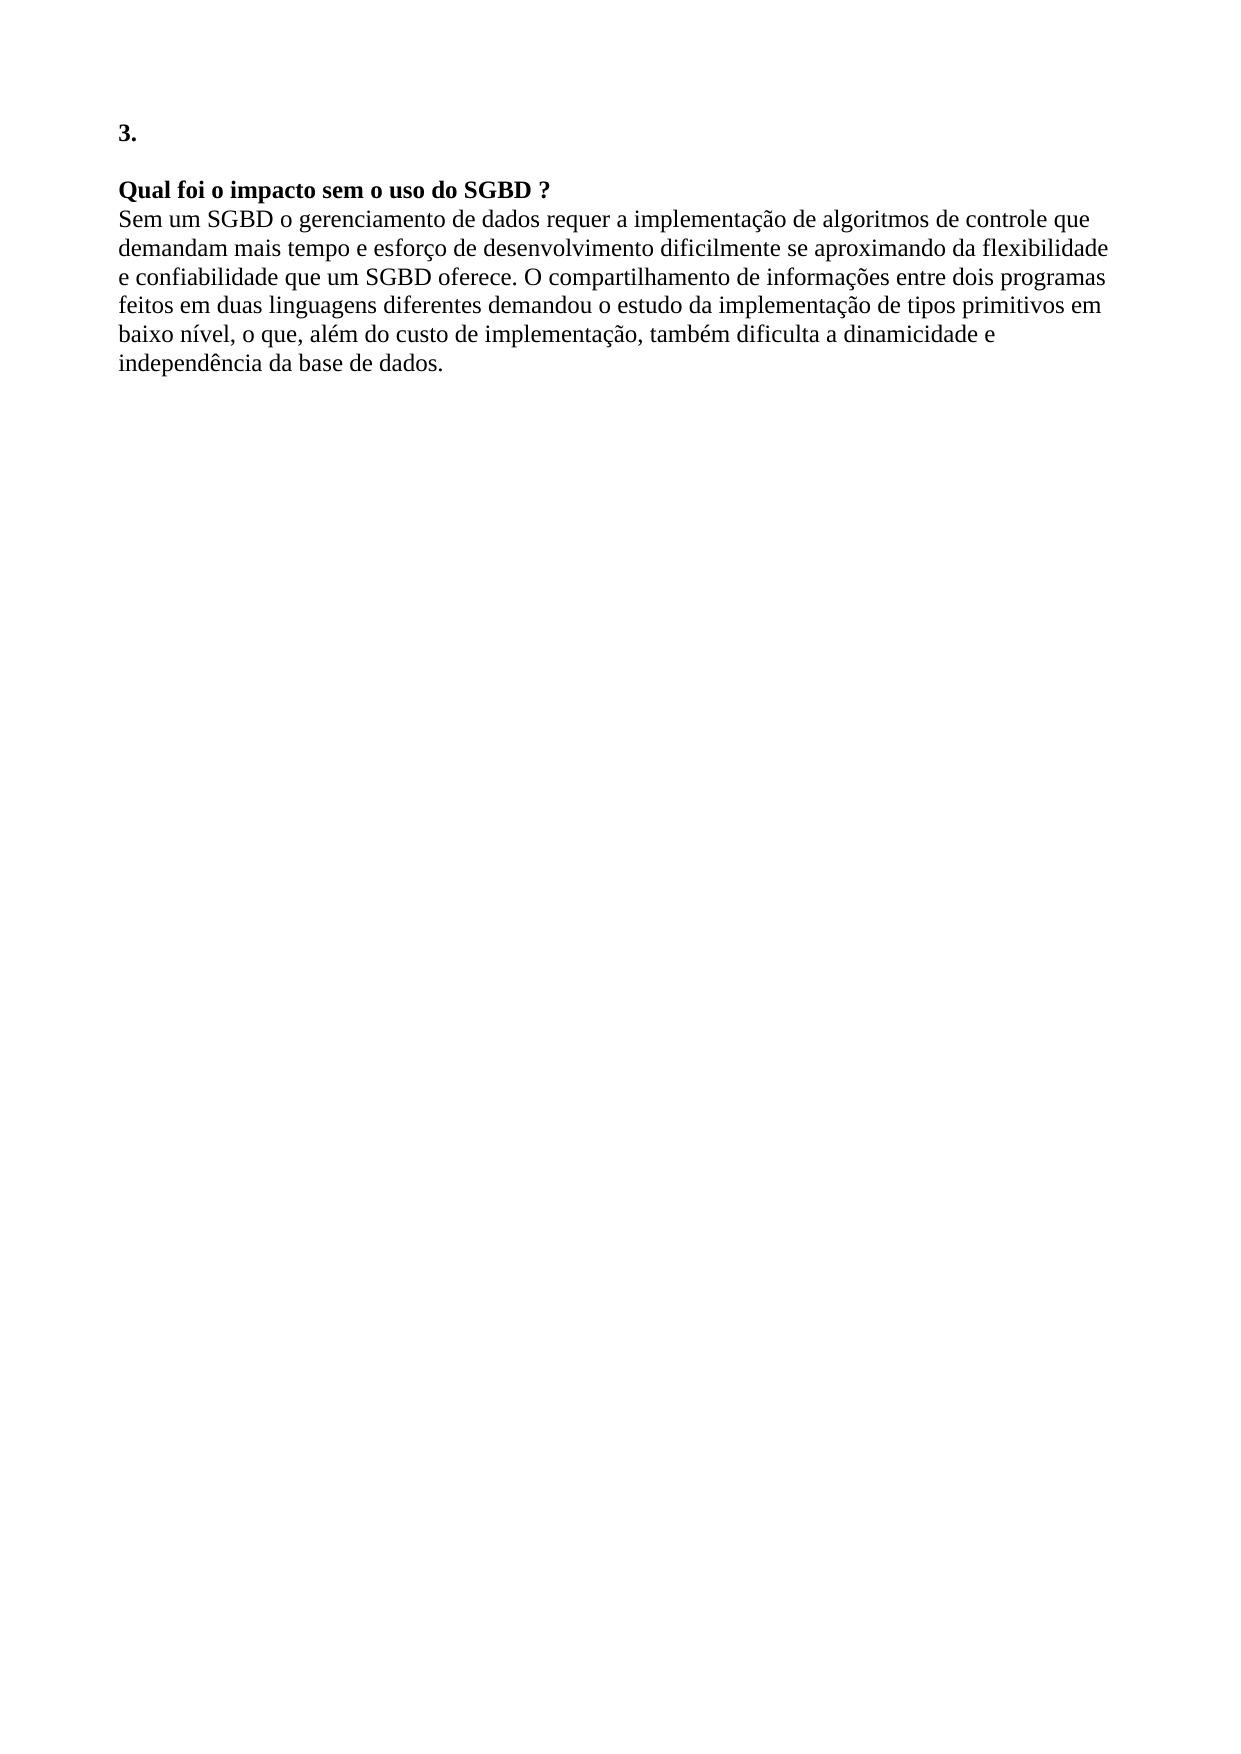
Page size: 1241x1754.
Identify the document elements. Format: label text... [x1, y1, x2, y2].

text Qual foi o impacto sem o uso do SGBD ? [118, 176, 1122, 204]
text Sem um SGBD o gerenciamento de dados requer a implementação de algoritmos de controle que demandam mais tempo e esforço de desenvolvimento dificilmente se aproximando da flexibilidade e confiabilidade que um SGBD oferece. O compartilhamento de informações entre dois programas feitos em duas linguagens diferentes demandou o estudo da implementação de tipos primitivos em baixo nível, o que, além do custo de implementação, também dificulta a dinamicidade e independência da base de dados. [118, 204, 1122, 377]
text 3. [118, 118, 1122, 147]
